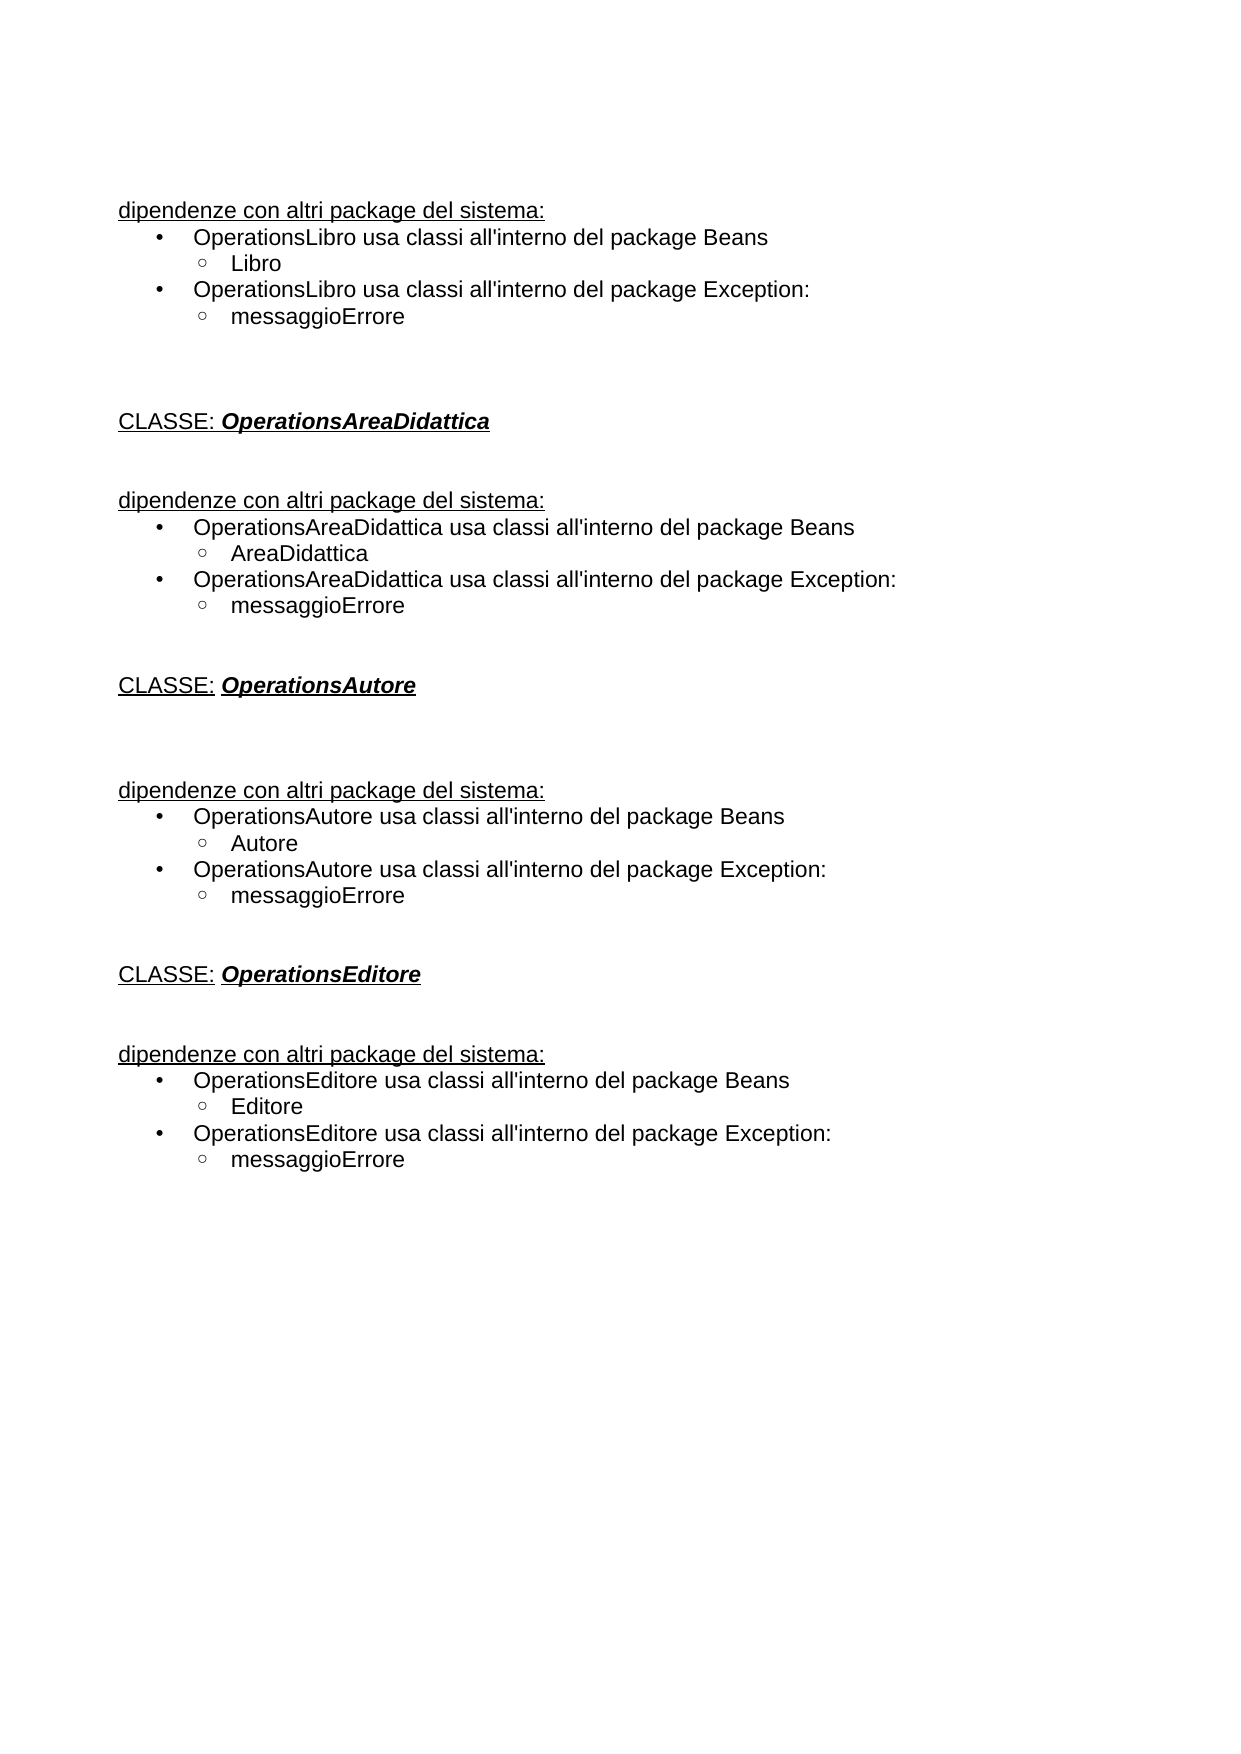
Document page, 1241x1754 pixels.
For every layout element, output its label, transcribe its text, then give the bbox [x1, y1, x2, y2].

list OperationsLibro usa classi all'interno del package Exception: [156, 276, 1123, 303]
list messaggioErrore [193, 882, 1123, 909]
list OperationsAutore usa classi all'interno del package Exception: [156, 856, 1123, 882]
list Autore [193, 830, 1123, 856]
list AreaDidattica [193, 540, 1123, 566]
list OperationsAreaDidattica usa classi all'interno del package Exception: [156, 566, 1123, 592]
list messaggioErrore [193, 592, 1123, 619]
text dipendenze con altri package del sistema: [118, 197, 1123, 223]
text dipendenze con altri package del sistema: [118, 487, 1123, 513]
text dipendenze con altri package del sistema: [118, 1041, 1123, 1067]
list OperationsEditore usa classi all'interno del package Exception: [156, 1119, 1123, 1146]
list OperationsAutore usa classi all'interno del package Beans [156, 803, 1123, 830]
text CLASSE: OperationsAutore [118, 672, 1123, 698]
list Editore [193, 1093, 1123, 1119]
list OperationsEditore usa classi all'interno del package Beans [156, 1067, 1123, 1093]
list messaggioErrore [193, 303, 1123, 329]
text dipendenze con altri package del sistema: [118, 777, 1123, 803]
list OperationsAreaDidattica usa classi all'interno del package Beans [156, 513, 1123, 540]
list Libro [193, 250, 1123, 276]
text CLASSE: OperationsAreaDidattica [118, 408, 1123, 434]
text CLASSE: OperationsEditore [118, 961, 1123, 988]
list OperationsLibro usa classi all'interno del package Beans [156, 223, 1123, 250]
list messaggioErrore [193, 1146, 1123, 1172]
